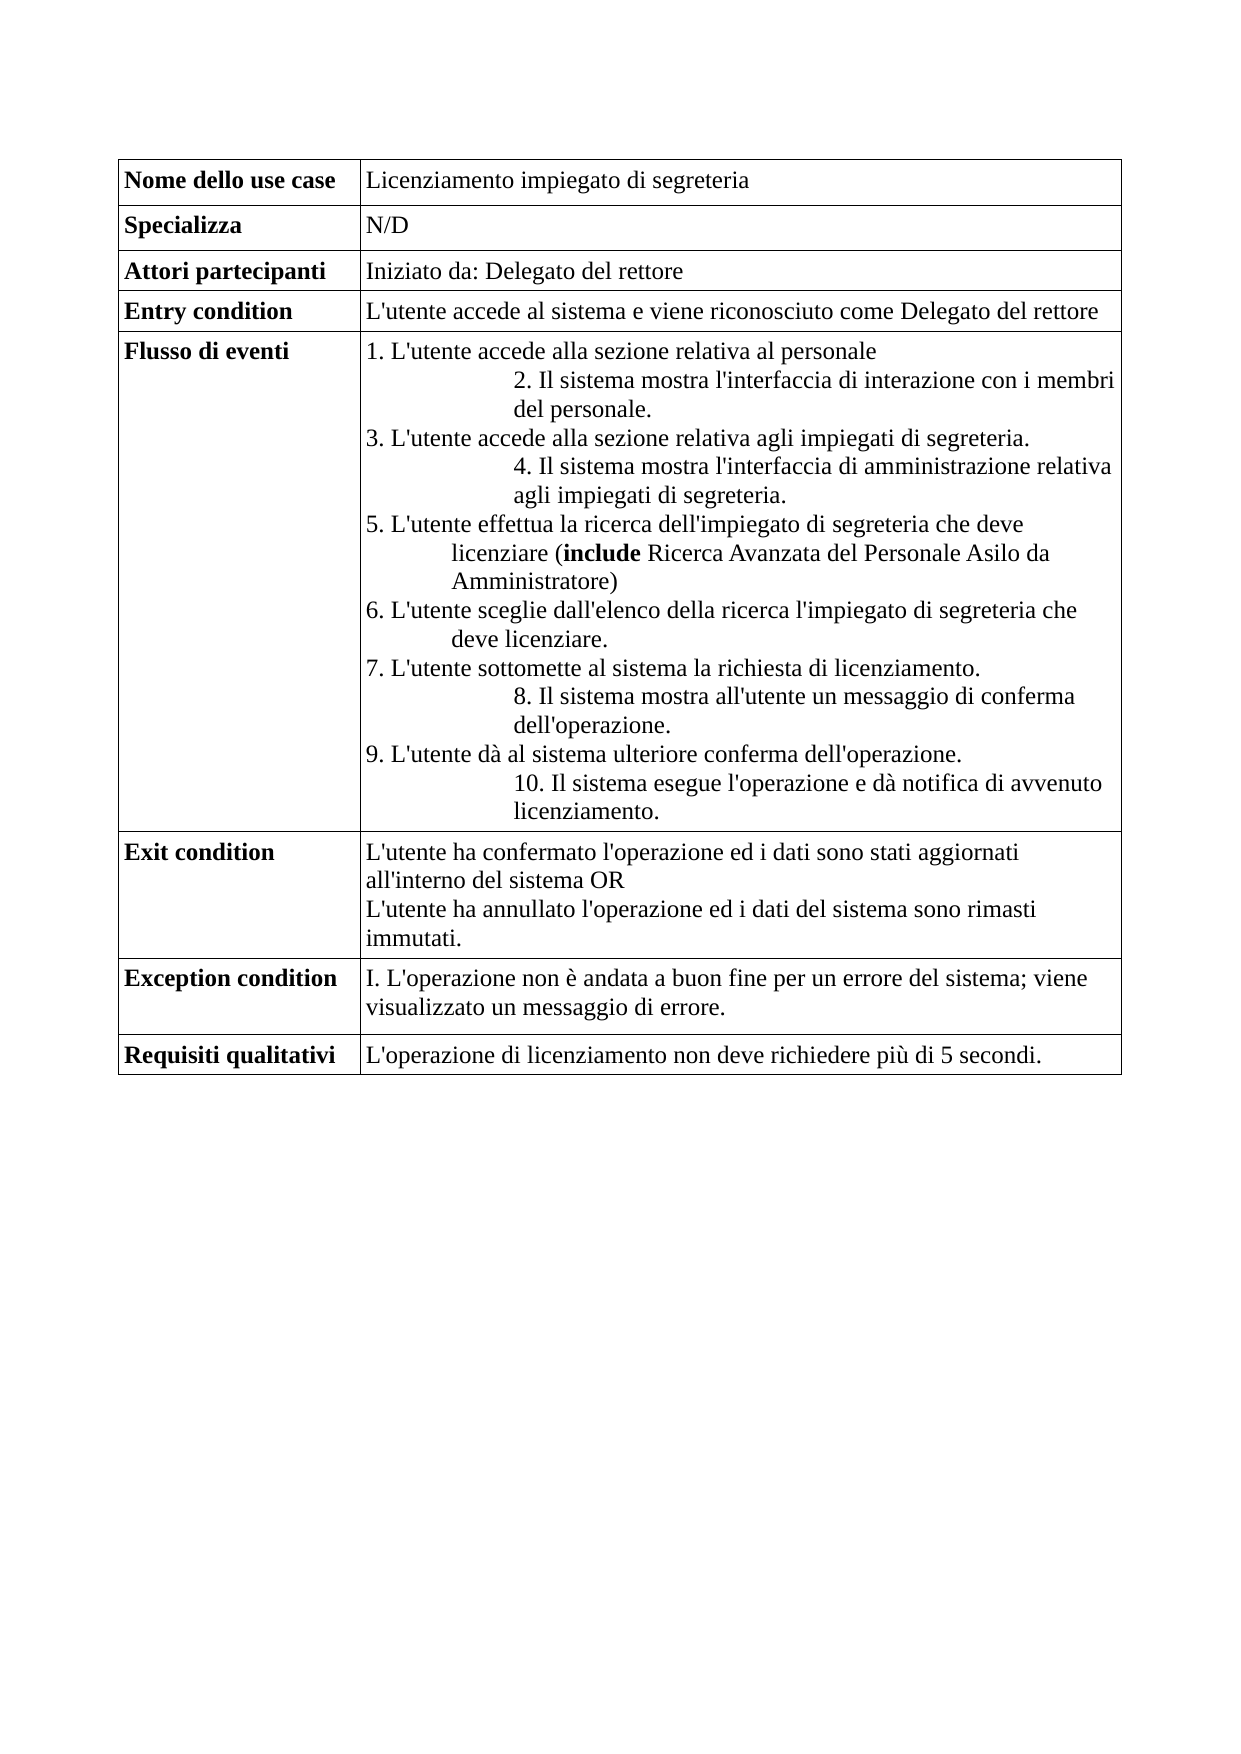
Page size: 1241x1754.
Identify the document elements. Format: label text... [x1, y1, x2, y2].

table_cell Exit condition [119, 832, 360, 957]
table_cell Exception condition [119, 959, 360, 1034]
table_cell L'utente ha confermato l'operazione ed i dati sono stati aggiornati all'interno del sistema OR L'utente ha annullato l'operazione ed i dati del sistema sono rimasti immutati. [361, 832, 1121, 957]
table_cell L'operazione di licenziamento non deve richiedere più di 5 secondi. [361, 1035, 1121, 1074]
table_cell Entry condition [119, 291, 360, 331]
table_cell N/D [361, 206, 1121, 250]
table_cell Requisiti qualitativi [119, 1035, 360, 1074]
table_cell L'utente accede al sistema e viene riconosciuto come Delegato del rettore [361, 291, 1121, 331]
table_header Nome dello use case [119, 160, 360, 205]
table_cell Flusso di eventi [119, 332, 360, 831]
table_header Licenziamento impiegato di segreteria [361, 160, 1121, 205]
table_cell Iniziato da: Delegato del rettore [361, 251, 1121, 290]
table_cell L'utente accede alla sezione relativa al personale Il sistema mostra l'interfaccia di interazione con i membri del personale. L'utente accede alla sezione relativa agli impiegati di segreteria. Il sistema mostra l'interfaccia di amministrazione relativa agli impiegati di segreteria. L'utente effettua la ricerca dell'impiegato di segreteria che deve licenziare (include Ricerca Avanzata del Personale Asilo da Amministratore) L'utente sceglie dall'elenco della ricerca l'impiegato di segreteria che deve licenziare. L'utente sottomette al sistema la richiesta di licenziamento. Il sistema mostra all'utente un messaggio di conferma dell'operazione. L'utente dà al sistema ulteriore conferma dell'operazione. Il sistema esegue l'operazione e dà notifica di avvenuto licenziamento. [361, 332, 1121, 831]
table_cell Specializza [119, 206, 360, 250]
table_cell Attori partecipanti [119, 251, 360, 290]
table_cell I. L'operazione non è andata a buon fine per un errore del sistema; viene visualizzato un messaggio di errore. [361, 959, 1121, 1034]
